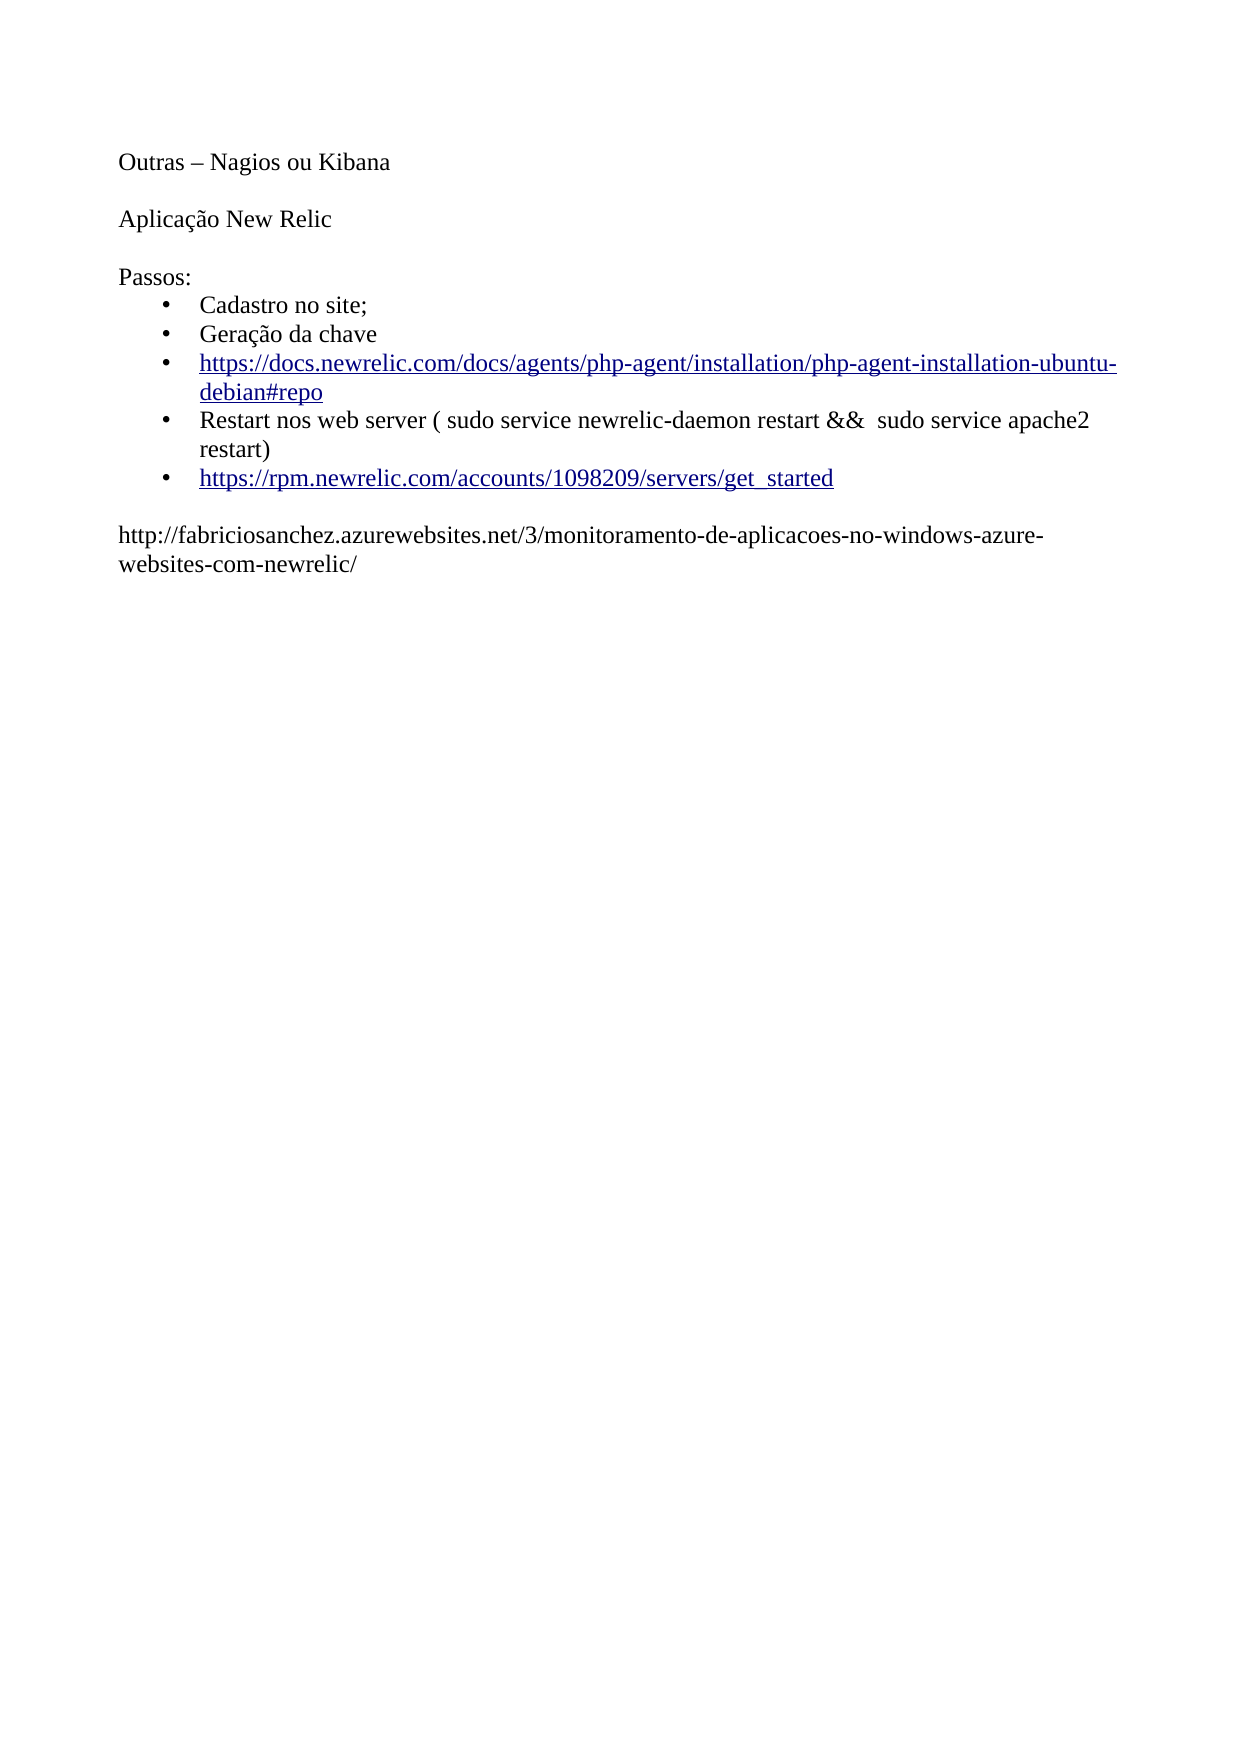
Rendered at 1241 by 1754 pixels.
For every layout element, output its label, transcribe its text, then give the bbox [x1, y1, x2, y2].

text http://fabriciosanchez.azurewebsites.net/3/monitoramento-de-aplicacoes-no-windows-azure-websites-com-newrelic/ [118, 521, 1122, 578]
list Geração da chave [162, 319, 1122, 348]
list Restart nos web server ( sudo service newrelic-daemon restart && sudo service apache2 restart) [162, 406, 1122, 463]
text Aplicação New Relic [118, 204, 1122, 233]
text Outras – Nagios ou Kibana [118, 147, 1122, 176]
list https://docs.newrelic.com/docs/agents/php-agent/installation/php-agent-installation-ubuntu-debian#repo [162, 348, 1122, 406]
list Cadastro no site; [162, 291, 1122, 319]
list https://rpm.newrelic.com/accounts/1098209/servers/get_started [162, 463, 1122, 492]
text Passos: [118, 262, 1122, 291]
